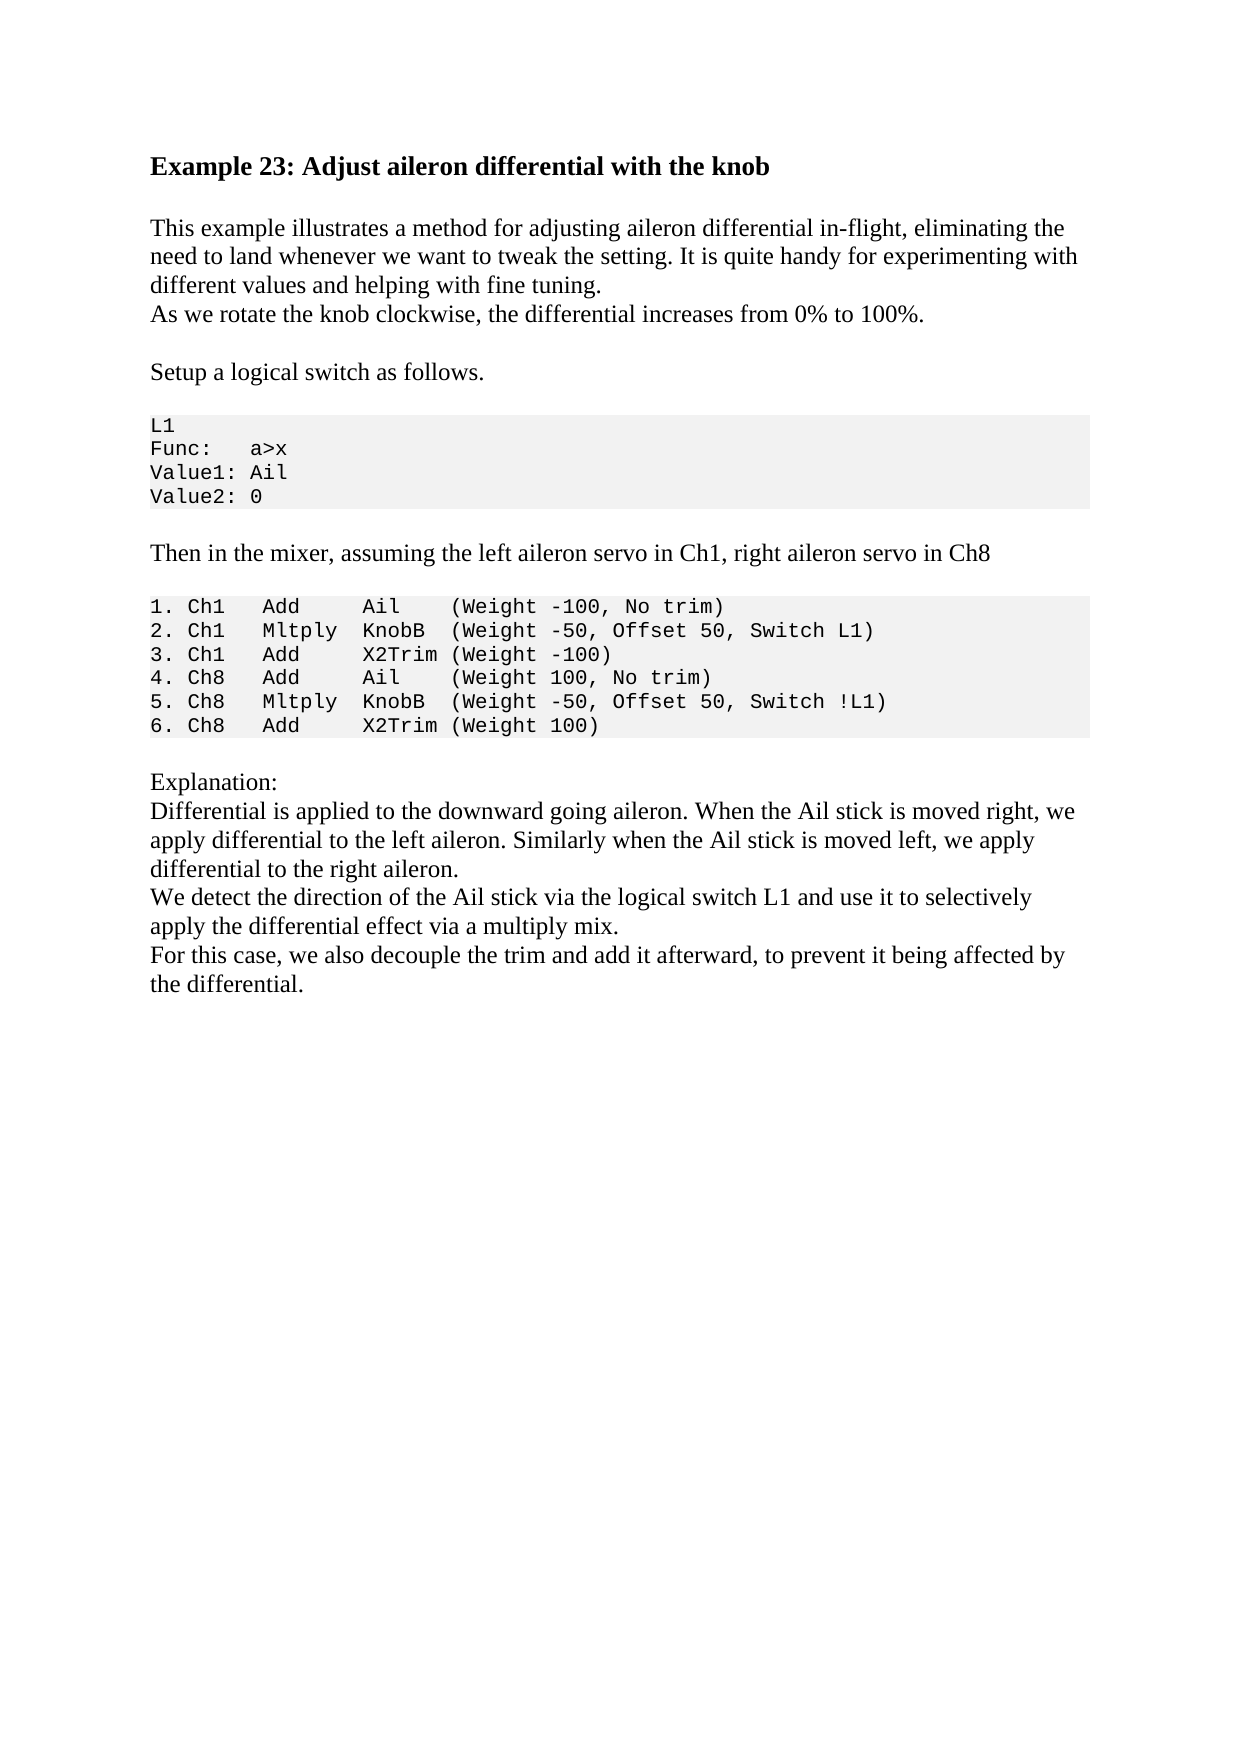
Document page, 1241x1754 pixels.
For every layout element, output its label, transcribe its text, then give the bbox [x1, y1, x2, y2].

text 2. Ch1 Mltply KnobB (Weight -50, Offset 50, Switch L1) [150, 620, 1090, 644]
text This example illustrates a method for adjusting aileron differential in-flight, eliminating the need to land whenever we want to tweak the setting. It is quite handy for experimenting with different values and helping with fine tuning. As we rotate the knob clockwise, the differential increases from 0% to 100%. [150, 213, 1090, 328]
subtitle Example 23: Adjust aileron differential with the knob [150, 150, 1090, 181]
text Value2: 0 [150, 486, 1090, 509]
text 6. Ch8 Add X2Trim (Weight 100) [150, 715, 1090, 738]
text Value1: Ail [150, 462, 1090, 486]
text Setup a logical switch as follows. [150, 357, 1090, 386]
text Explanation: Differential is applied to the downward going aileron. When the Ail stick is moved right, we apply differential to the left aileron. Similarly when the Ail stick is moved left, we apply differential to the right aileron. We detect the direction of the Ail stick via the logical switch L1 and use it to selectively apply the differential effect via a multiply mix. For this case, we also decouple the trim and add it afterward, to prevent it being affected by the differential. [150, 767, 1090, 997]
text 1. Ch1 Add Ail (Weight -100, No trim) [150, 596, 1090, 620]
text L1 [150, 415, 1090, 438]
text 4. Ch8 Add Ail (Weight 100, No trim) [150, 667, 1090, 691]
text Then in the mixer, assuming the left aileron servo in Ch1, right aileron servo in Ch8 [150, 538, 1090, 567]
text 3. Ch1 Add X2Trim (Weight -100) [150, 644, 1090, 667]
text 5. Ch8 Mltply KnobB (Weight -50, Offset 50, Switch !L1) [150, 691, 1090, 715]
text Func: a>x [150, 438, 1090, 462]
